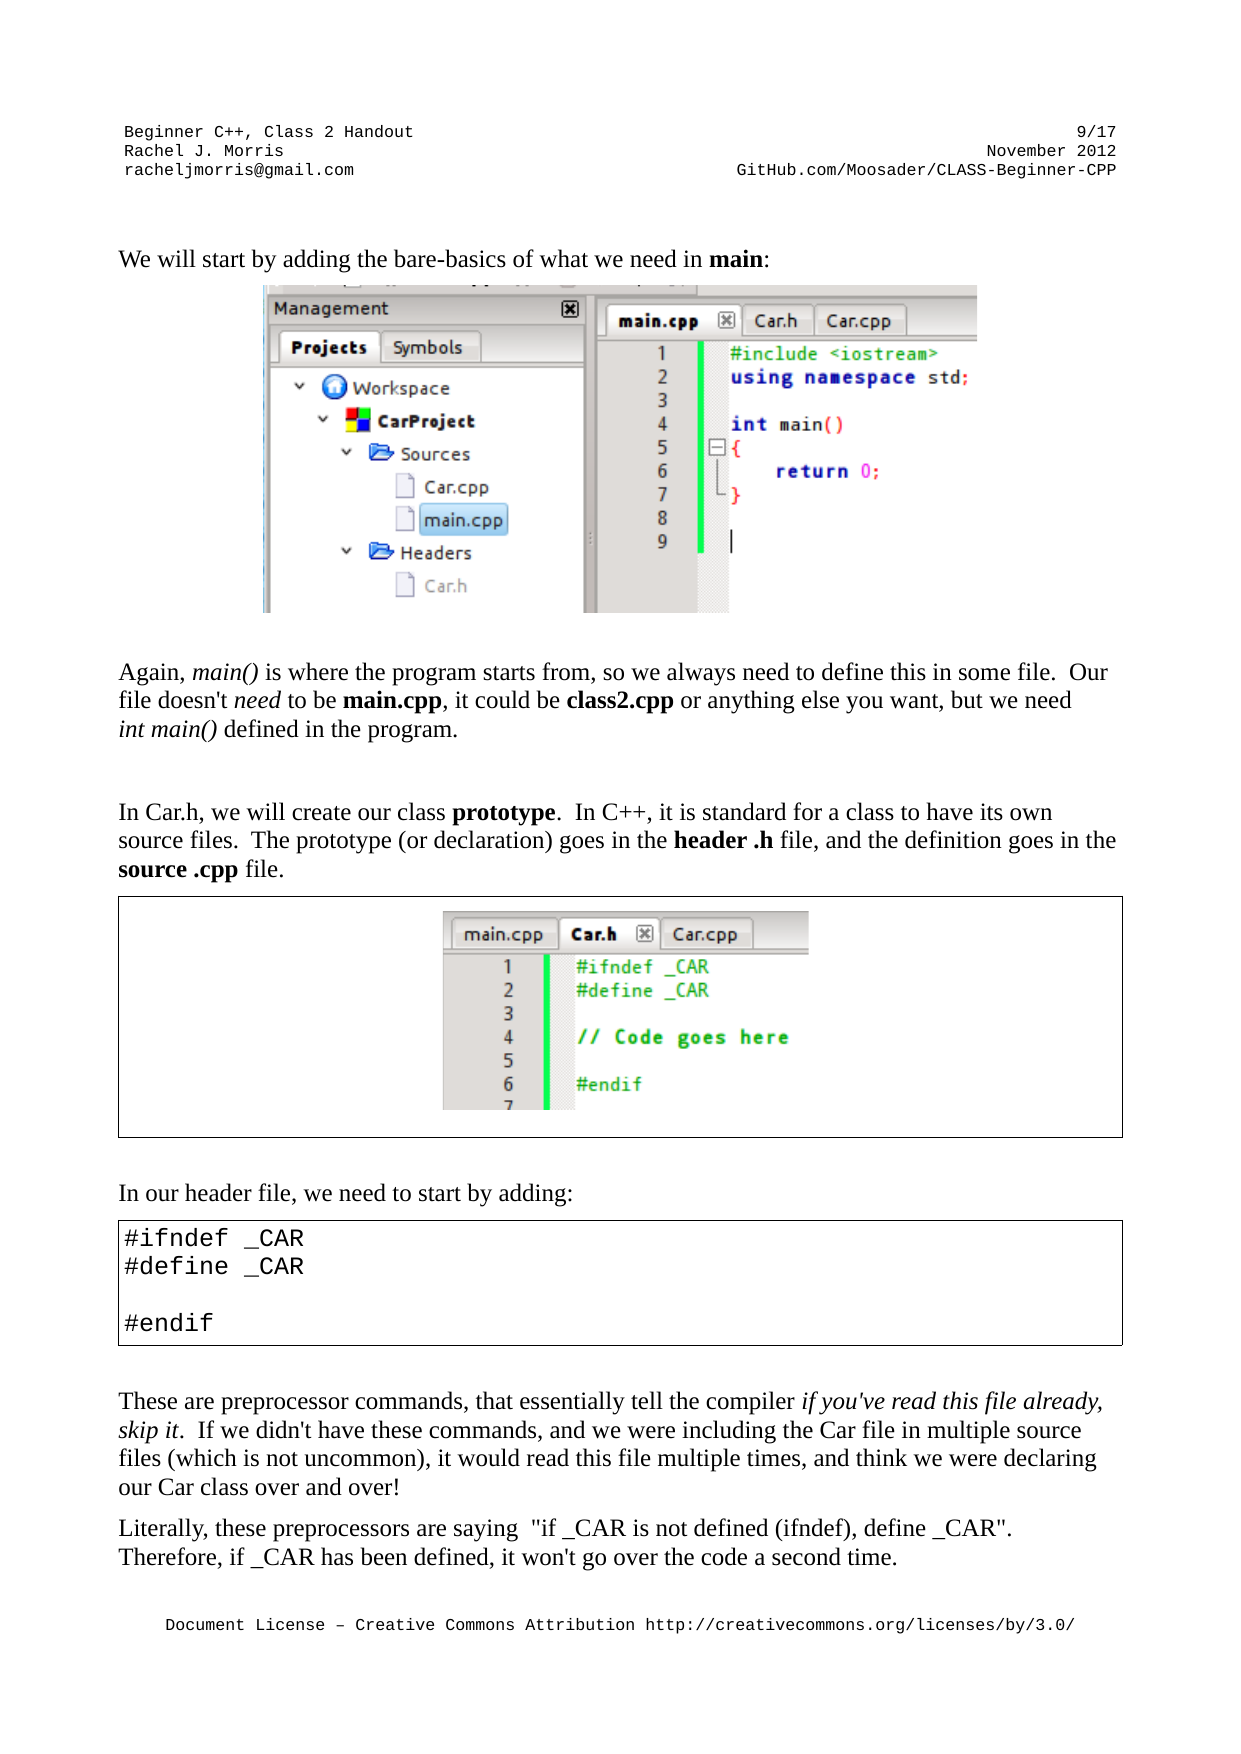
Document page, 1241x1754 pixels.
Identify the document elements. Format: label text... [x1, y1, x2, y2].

text Literally, these preprocessors are saying "if _CAR is not defined (ifndef), define _CAR". Therefore, if _CAR has been defined, it won't go over the code a second time. [118, 1513, 1122, 1571]
text These are preprocessor commands, that essentially tell the compiler if you've read this file already, skip it. If we didn't have these commands, and we were including the Car file in multiple source files (which is not uncommon), it would read this file multiple times, and think we were declaring our Car class over and over! [118, 1386, 1122, 1501]
table_header #ifndef _CAR #define _CAR #endif [119, 1221, 1122, 1345]
text We will start by adding the bare-basics of what we need in main: [118, 244, 1122, 273]
text Again, main() is where the program starts from, so we always need to define this in some file. Our file doesn't need to be main.cpp, it could be class2.cpp or anything else you want, but we need int main() defined in the program. [118, 657, 1122, 743]
picture [442, 911, 809, 1110]
text In our header file, we need to start by adding: [118, 1178, 1122, 1207]
picture [263, 285, 978, 613]
text In Car.h, we will create our class prototype. In C++, it is standard for a class to have its own source files. The prototype (or declaration) goes in the header .h file, and the definition goes in the source .cpp file. [118, 797, 1122, 883]
table_header [119, 897, 1122, 1137]
